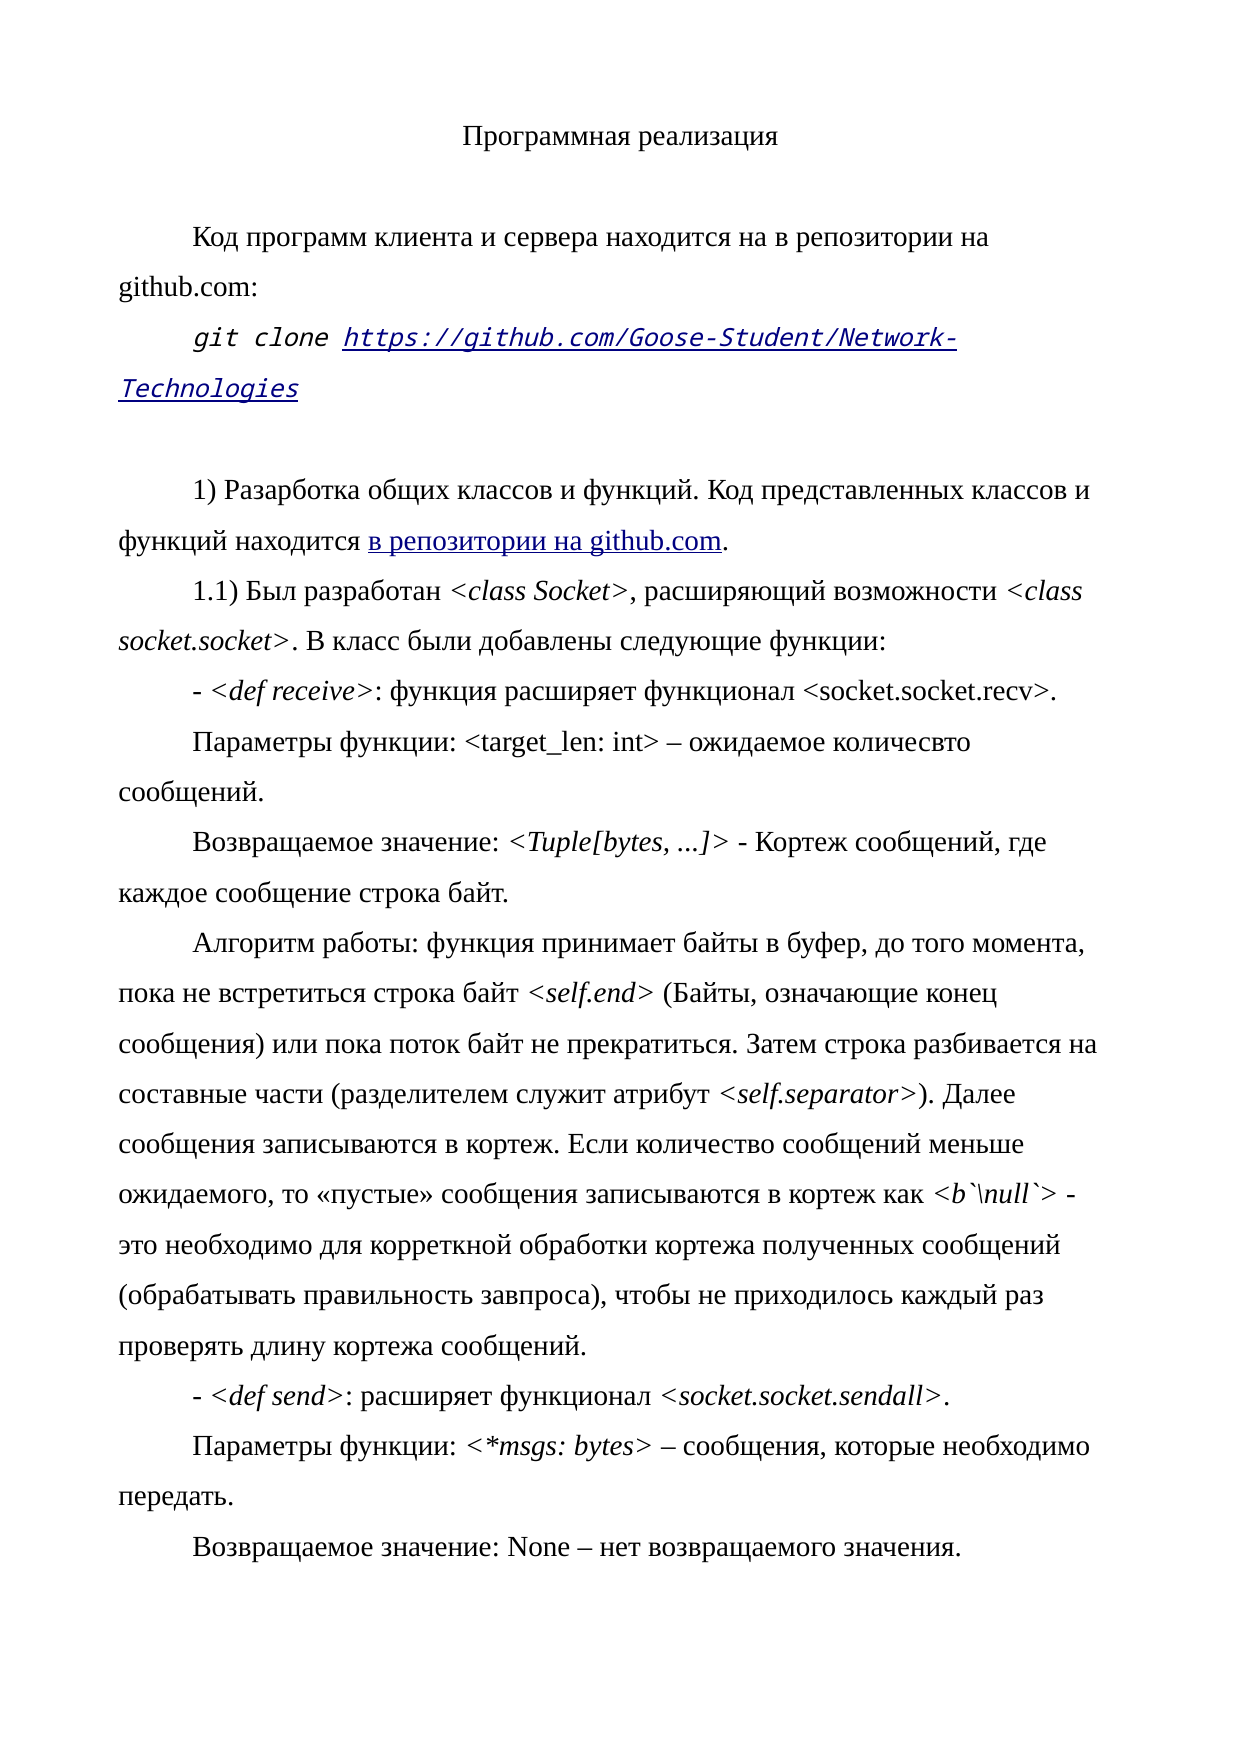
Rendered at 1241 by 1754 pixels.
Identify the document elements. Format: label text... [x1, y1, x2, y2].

text Алгоритм работы: функция принимает байты в буфер, до того момента, пока не встретиться строка байт <self.end> (Байты, означающие конец сообщения) или пока поток байт не прекратиться. Затем строка разбивается на составные части (разделителем служит атрибут <self.separator>). Далее сообщения записываются в кортеж. Если количество сообщений меньше ожидаемого, то «пустые» сообщения записываются в кортеж как <b`\null`> - это необходимо для корреткной обработки кортежа полученных сообщений (обрабатывать правильность завпроса), чтобы не приходилось каждый раз проверять длину кортежа сообщений. [118, 925, 1122, 1361]
text Возвращаемое значение: <Tuple[bytes, ...]> - Кортеж сообщений, где каждое сообщение строка байт. [118, 824, 1122, 908]
text Параметры функции: <*msgs: bytes> – сообщения, которые необходимо передать. [118, 1428, 1122, 1512]
text Программная реализация [118, 118, 1122, 152]
text - <def receive>: функция расширяет функционал <socket.socket.recv>. [118, 673, 1122, 707]
text Возвращаемое значение: None – нет возвращаемого значения. [118, 1529, 1122, 1562]
text Код программ клиента и сервера находится на в репозитории на github.com: [118, 219, 1122, 303]
text 1.1) Был разработан <class Socket>, расширяющий возможности <class socket.socket>. В класс были добавлены следующие функции: [118, 573, 1122, 657]
text 1) Разарботка общих классов и функций. Код представленных классов и функций находится в репозитории на github.com. [118, 472, 1122, 556]
text git clone https://github.com/Goose-Student/Network-Technologies [118, 319, 1122, 405]
text Параметры функции: <target_len: int> – ожидаемое количесвто сообщений. [118, 724, 1122, 808]
text - <def send>: расширяет функционал <socket.socket.sendall>. [118, 1378, 1122, 1411]
